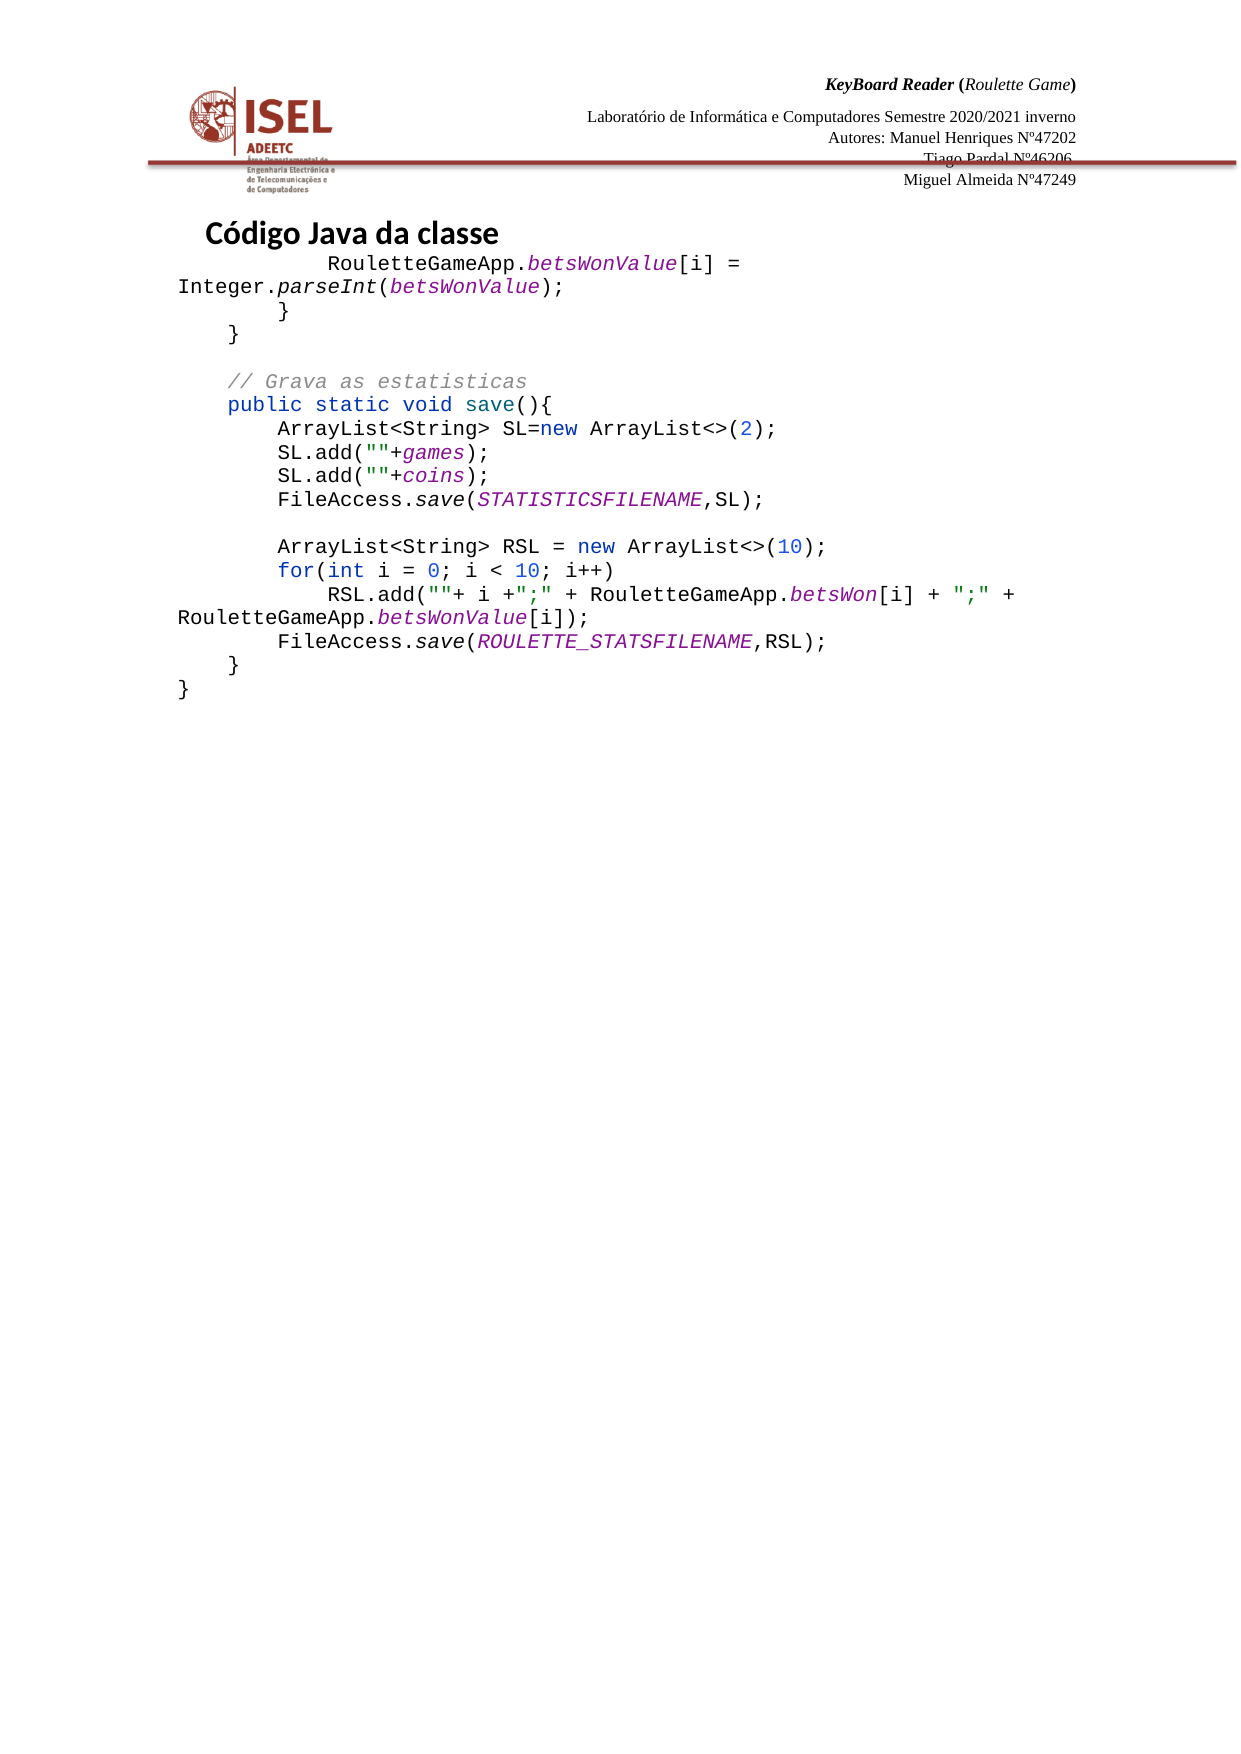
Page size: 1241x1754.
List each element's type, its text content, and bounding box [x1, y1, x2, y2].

text RouletteGameApp.betsWonValue[i] = Integer.parseInt(betsWonValue); } } // Grava as estatisticas public static void save(){ ArrayList<String> SL=new ArrayList<>(2); SL.add(""+games); SL.add(""+coins); FileAccess.save(STATISTICSFILENAME,SL); ArrayList<String> RSL = new ArrayList<>(10); for(int i = 0; i < 10; i++) RSL.add(""+ i +";" + RouletteGameApp.betsWon[i] + ";" + RouletteGameApp.betsWonValue[i]); FileAccess.save(ROULETTE_STATSFILENAME,RSL); } } [177, 252, 1063, 702]
